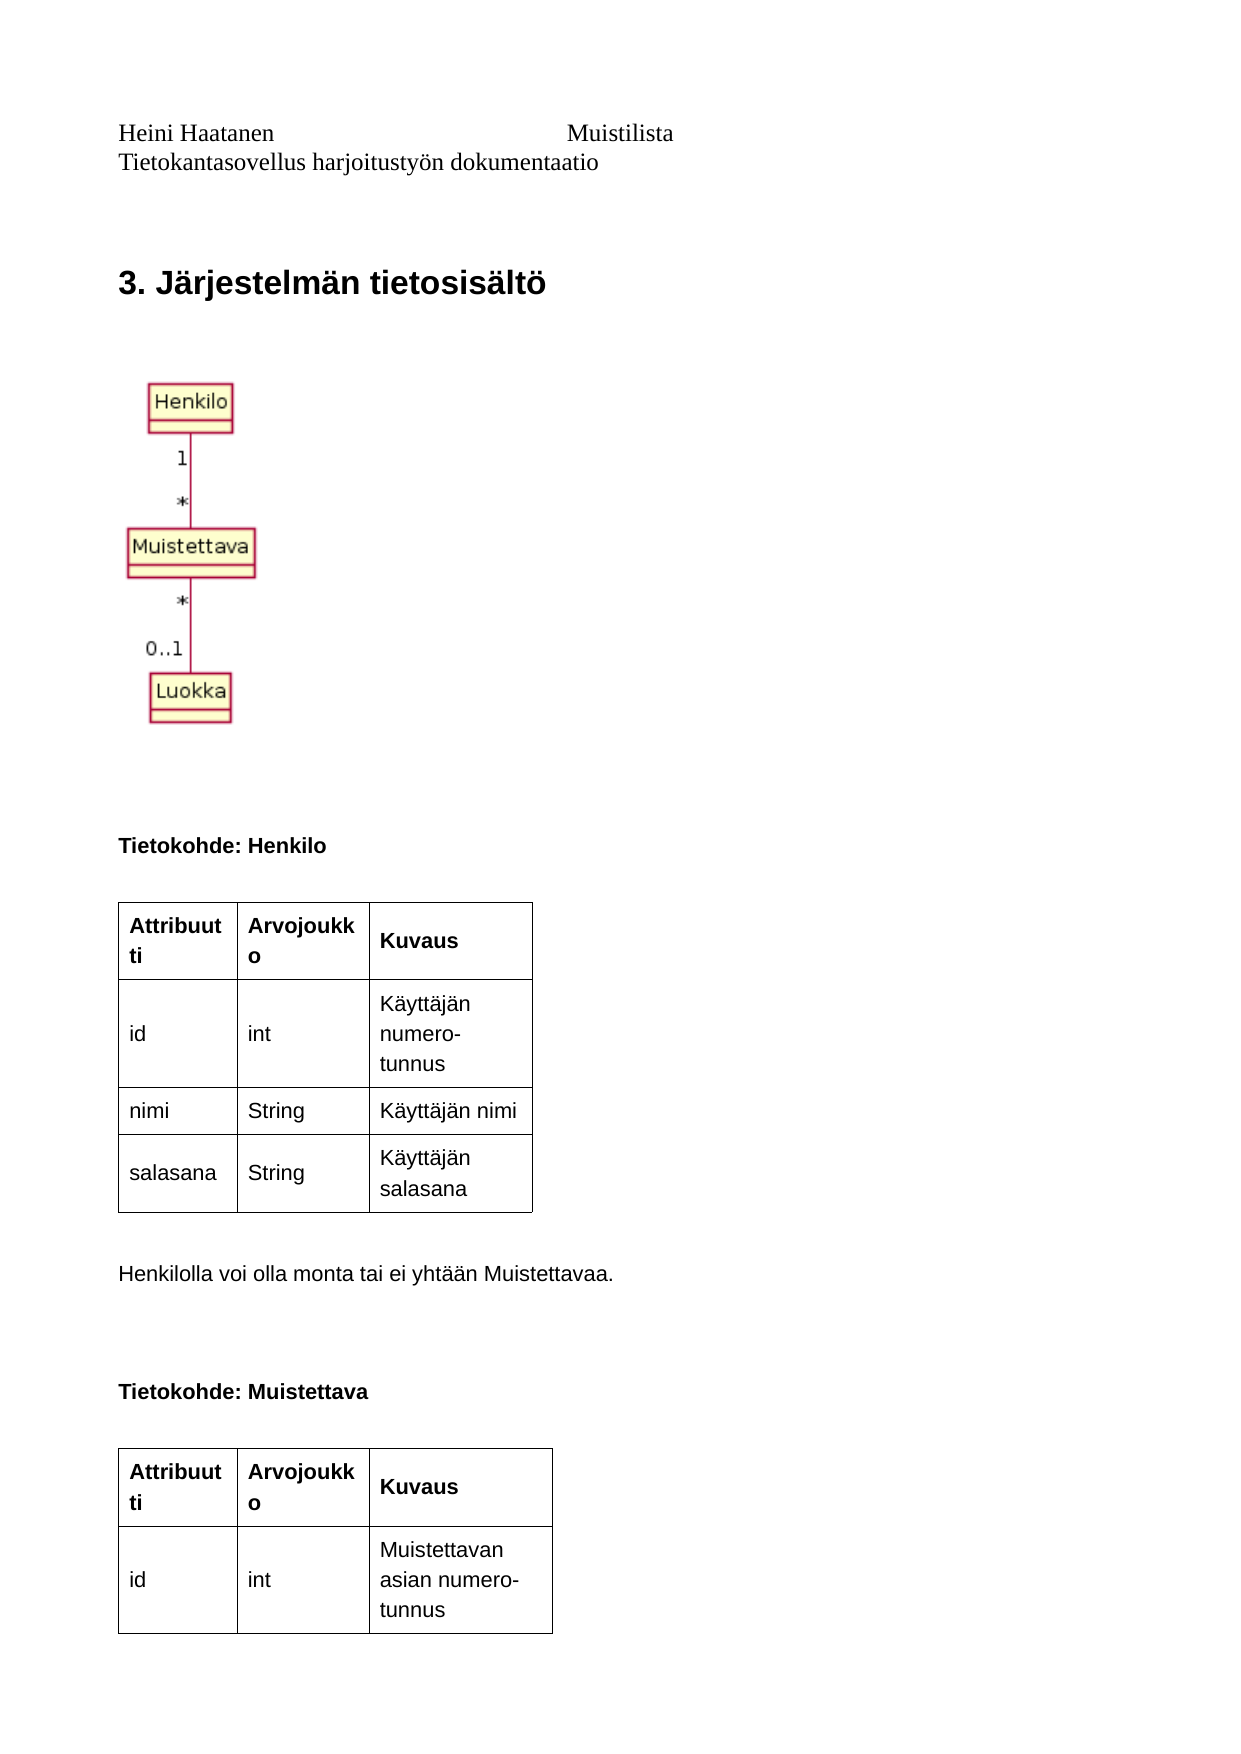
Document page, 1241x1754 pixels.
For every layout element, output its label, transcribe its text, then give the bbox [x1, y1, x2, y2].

text Tietokohde: Muistettava [118, 1379, 1122, 1404]
subtitle 3. Järjestelmän tietosisältö [118, 263, 1122, 301]
table_cell String [238, 1135, 369, 1212]
table_cell int [238, 980, 369, 1087]
table_header Kuvaus [370, 903, 532, 979]
table_header Arvojoukko [238, 1449, 369, 1526]
table_cell Muistettavan asian numero-tunnus [370, 1527, 552, 1633]
table_cell salasana [119, 1135, 237, 1212]
table_cell int [238, 1527, 369, 1633]
table_cell id [119, 980, 237, 1087]
text Tietokohde: Henkilo [118, 833, 1122, 858]
picture [118, 371, 272, 739]
table_cell id [119, 1527, 237, 1633]
table_header Attribuutti [119, 903, 237, 979]
table_cell String [238, 1088, 369, 1134]
table_header Kuvaus [370, 1449, 552, 1526]
table_cell nimi [119, 1088, 237, 1134]
table_cell Käyttäjän nimi [370, 1088, 532, 1134]
text Henkilolla voi olla monta tai ei yhtään Muistettavaa. [118, 1261, 1122, 1286]
table_header Attribuutti [119, 1449, 237, 1526]
table_header Arvojoukko [238, 903, 369, 979]
table_cell Käyttäjän numero-tunnus [370, 980, 532, 1087]
table_cell Käyttäjän salasana [370, 1135, 532, 1212]
